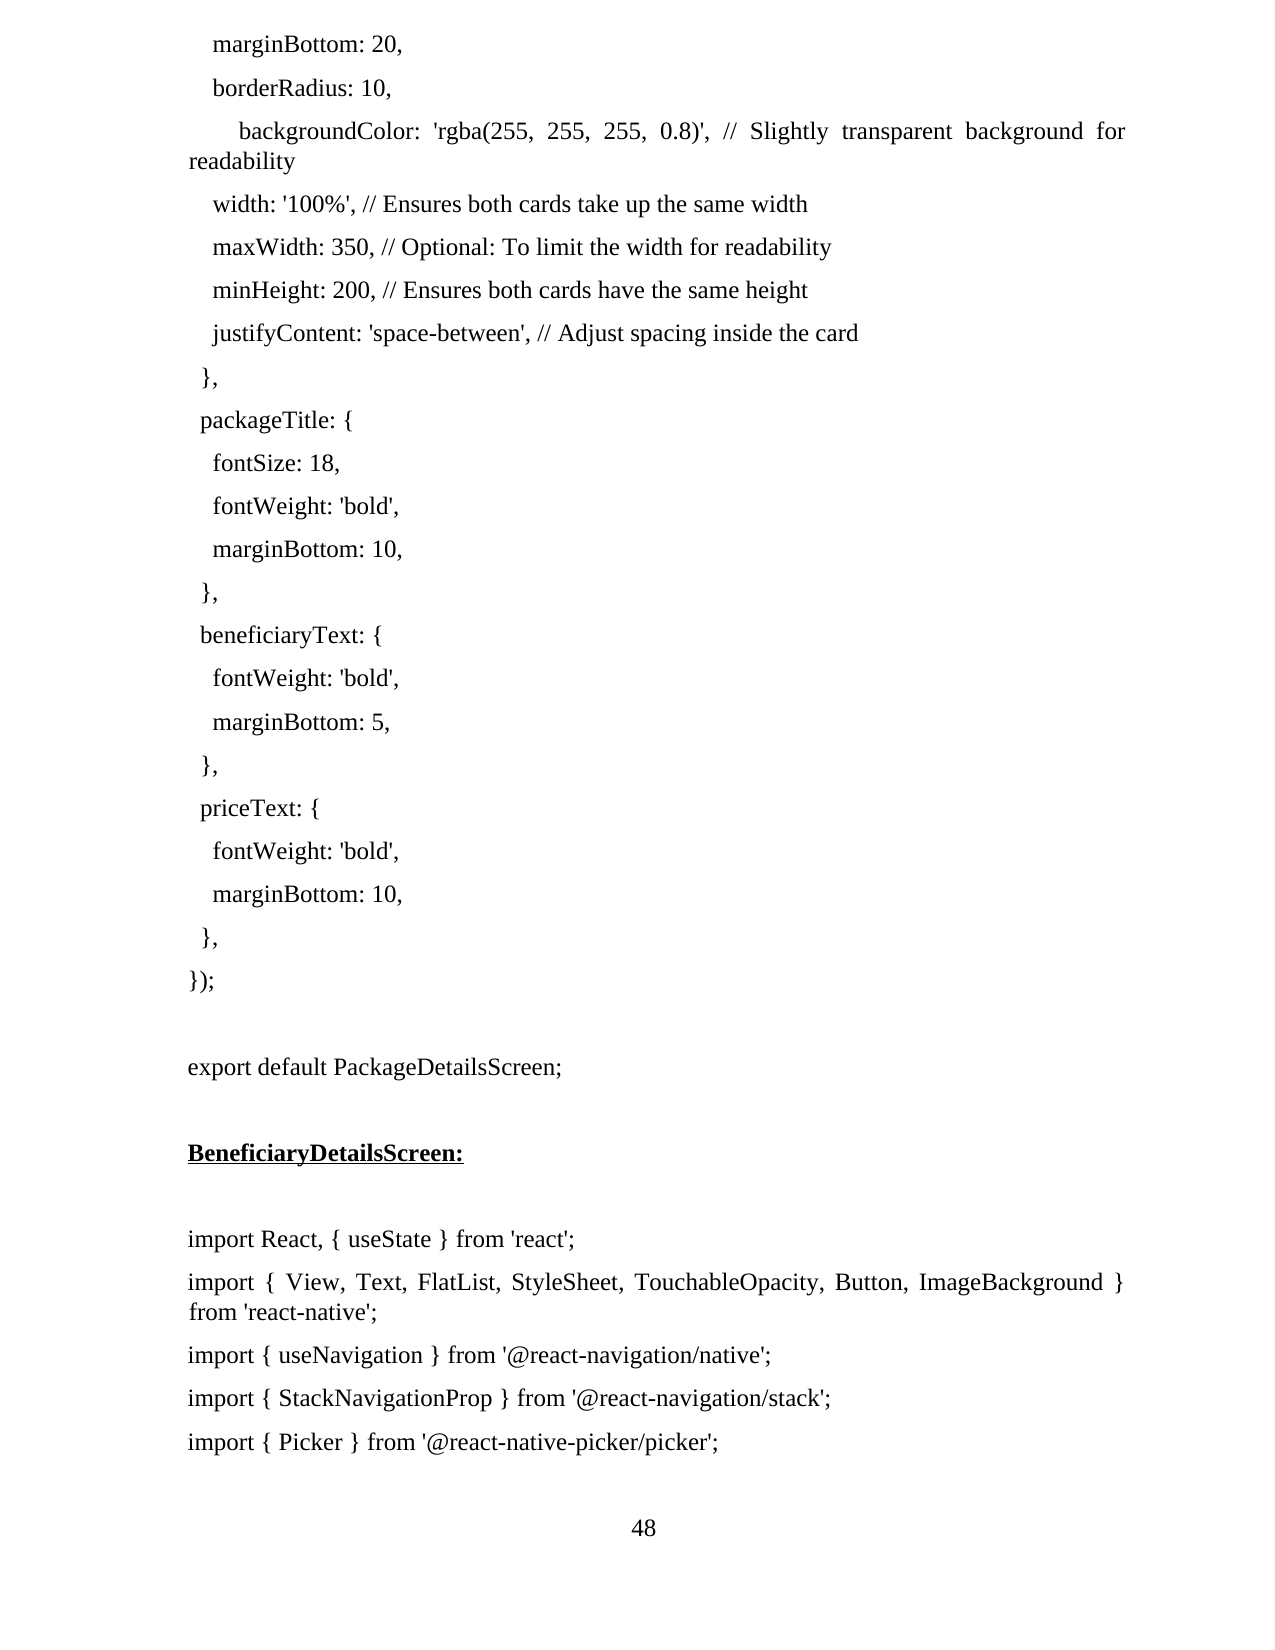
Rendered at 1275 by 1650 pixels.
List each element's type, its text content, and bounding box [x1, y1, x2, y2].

text fontSize: 18, [187, 448, 1126, 477]
text minHeight: 200, // Ensures both cards have the same height [187, 275, 1126, 304]
text beneficiaryText: { [187, 620, 1126, 649]
text fontWeight: 'bold', [187, 836, 1126, 865]
text marginBottom: 10, [187, 879, 1126, 908]
text justifyContent: 'space-between', // Adjust spacing inside the card [187, 318, 1126, 347]
text maxWidth: 350, // Optional: To limit the width for readability [187, 232, 1126, 261]
text }, [187, 922, 1126, 951]
text priceText: { [187, 793, 1126, 822]
text import React, { useState } from 'react'; [187, 1224, 1126, 1253]
text import { StackNavigationProp } from '@react-navigation/stack'; [187, 1383, 1126, 1412]
text }, [187, 362, 1126, 390]
text fontWeight: 'bold', [187, 491, 1126, 520]
text BeneficiaryDetailsScreen: [187, 1138, 1126, 1167]
text import { View, Text, FlatList, StyleSheet, TouchableOpacity, Button, ImageBackground } from 'react-native'; [187, 1267, 1126, 1326]
text import { useNavigation } from '@react-navigation/native'; [187, 1340, 1126, 1369]
text export default PackageDetailsScreen; [187, 1052, 1126, 1080]
text }, [187, 750, 1126, 778]
text backgroundColor: 'rgba(255, 255, 255, 0.8)', // Slightly transparent background for readability [187, 116, 1126, 175]
text packageTitle: { [187, 405, 1126, 433]
text marginBottom: 5, [187, 707, 1126, 735]
text borderRadius: 10, [187, 73, 1126, 101]
text marginBottom: 10, [187, 534, 1126, 563]
text }); [187, 965, 1126, 994]
text import { Picker } from '@react-native-picker/picker'; [187, 1427, 1126, 1455]
text }, [187, 577, 1126, 606]
text fontWeight: 'bold', [187, 663, 1126, 692]
text width: '100%', // Ensures both cards take up the same width [187, 189, 1126, 218]
text marginBottom: 20, [187, 29, 1126, 58]
